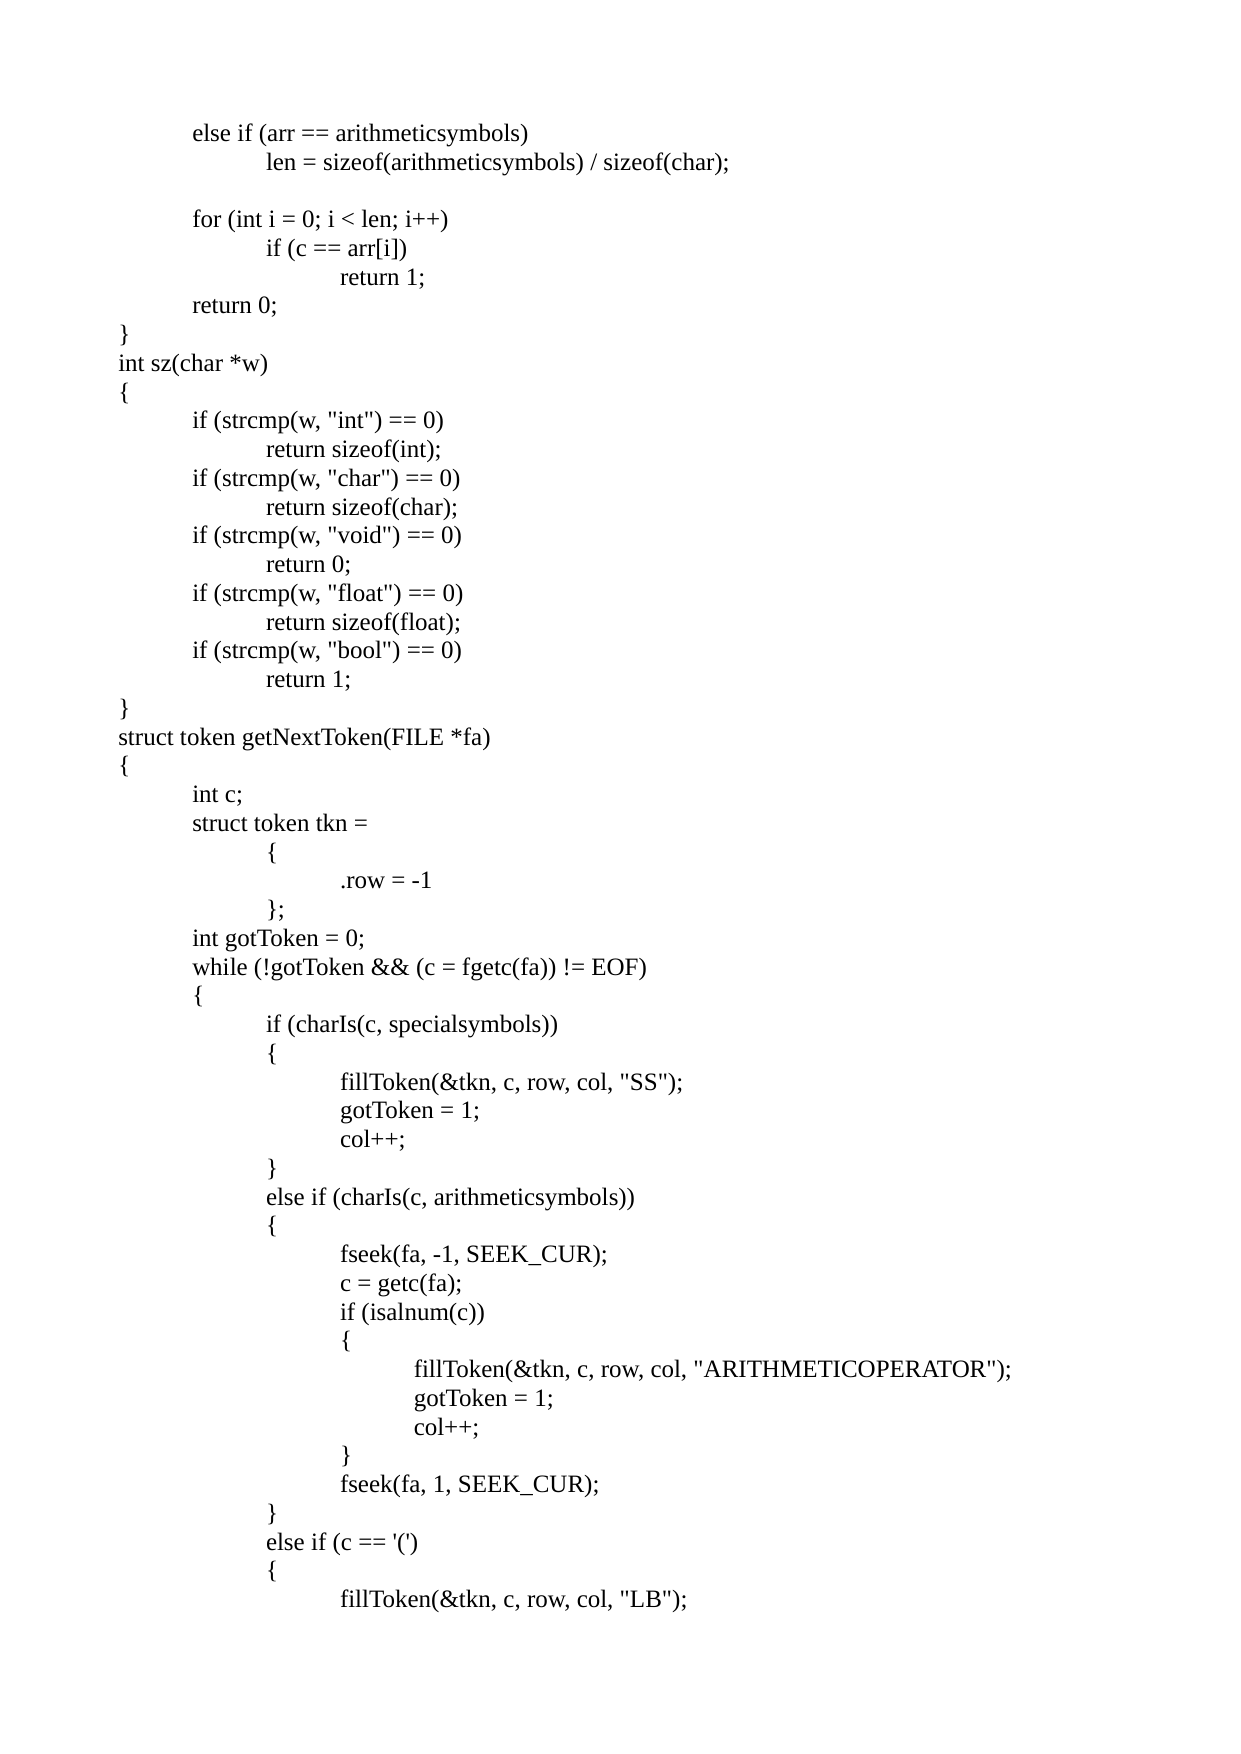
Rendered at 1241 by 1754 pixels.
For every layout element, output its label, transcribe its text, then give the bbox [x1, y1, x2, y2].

text int sz(char *w) [118, 348, 1122, 377]
text fseek(fa, 1, SEEK_CUR); [118, 1469, 1122, 1498]
text gotToken = 1; [118, 1096, 1122, 1124]
text if (isalnum(c)) [118, 1297, 1122, 1326]
text int c; [118, 779, 1122, 808]
text return sizeof(float); [118, 607, 1122, 636]
text else if (arr == arithmeticsymbols) [118, 118, 1122, 147]
text len = sizeof(arithmeticsymbols) / sizeof(char); [118, 147, 1122, 176]
text return sizeof(char); [118, 492, 1122, 521]
text { [118, 1038, 1122, 1067]
text }; [118, 894, 1122, 923]
text if (strcmp(w, "bool") == 0) [118, 636, 1122, 664]
text { [118, 751, 1122, 779]
text if (strcmp(w, "float") == 0) [118, 578, 1122, 607]
text { [118, 1326, 1122, 1354]
text struct token getNextToken(FILE *fa) [118, 722, 1122, 751]
text c = getc(fa); [118, 1268, 1122, 1297]
text if (strcmp(w, "void") == 0) [118, 521, 1122, 549]
text while (!gotToken && (c = fgetc(fa)) != EOF) [118, 952, 1122, 981]
text return 0; [118, 549, 1122, 578]
text col++; [118, 1412, 1122, 1441]
text } [118, 319, 1122, 348]
text { [118, 1211, 1122, 1239]
text { [118, 377, 1122, 406]
text fillToken(&tkn, c, row, col, "ARITHMETICOPERATOR"); [118, 1354, 1122, 1383]
text return 1; [118, 262, 1122, 291]
text fillToken(&tkn, c, row, col, "SS"); [118, 1067, 1122, 1096]
text return sizeof(int); [118, 434, 1122, 463]
text for (int i = 0; i < len; i++) [118, 204, 1122, 233]
text if (strcmp(w, "int") == 0) [118, 406, 1122, 434]
text .row = -1 [118, 866, 1122, 894]
text } [118, 1153, 1122, 1182]
text } [118, 1498, 1122, 1527]
text } [118, 693, 1122, 722]
text else if (c == '(') [118, 1527, 1122, 1556]
text if (strcmp(w, "char") == 0) [118, 463, 1122, 492]
text else if (charIs(c, arithmeticsymbols)) [118, 1182, 1122, 1211]
text return 1; [118, 664, 1122, 693]
text struct token tkn = [118, 808, 1122, 837]
text fseek(fa, -1, SEEK_CUR); [118, 1239, 1122, 1268]
text } [118, 1441, 1122, 1469]
text col++; [118, 1124, 1122, 1153]
text fillToken(&tkn, c, row, col, "LB"); [118, 1584, 1122, 1613]
text { [118, 837, 1122, 866]
text { [118, 1556, 1122, 1584]
text if (charIs(c, specialsymbols)) [118, 1009, 1122, 1038]
text gotToken = 1; [118, 1383, 1122, 1412]
text { [118, 981, 1122, 1009]
text if (c == arr[i]) [118, 233, 1122, 262]
text return 0; [118, 291, 1122, 319]
text int gotToken = 0; [118, 923, 1122, 952]
